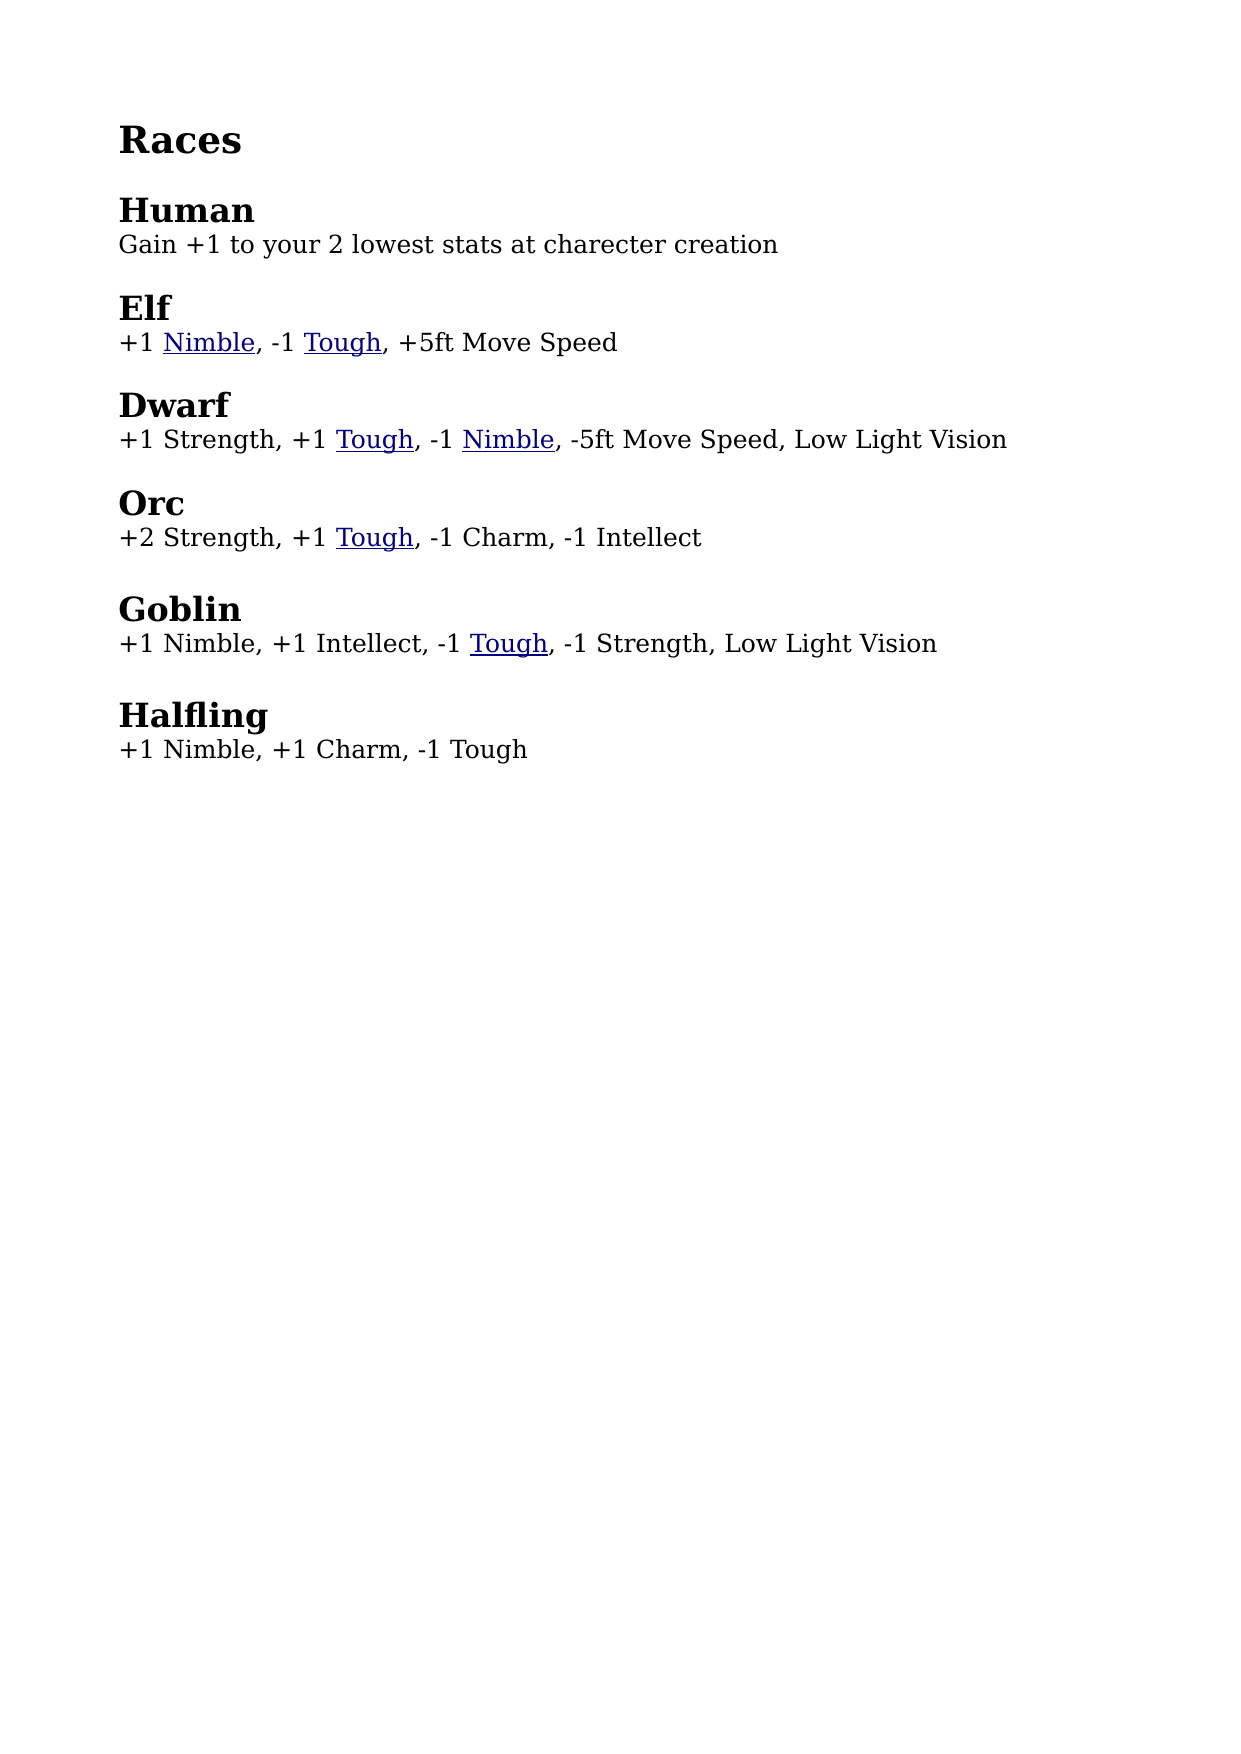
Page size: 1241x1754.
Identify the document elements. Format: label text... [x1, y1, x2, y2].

text +2 Strength, +1 Tough, -1 Charm, -1 Intellect [118, 523, 1122, 552]
text Gain +1 to your 2 lowest stats at charecter creation [118, 231, 1122, 260]
text +1 Nimble, +1 Charm, -1 Tough [118, 736, 1122, 765]
subtitle Goblin [118, 590, 1122, 629]
subtitle Dwarf [118, 386, 1122, 426]
subtitle Races [118, 118, 1122, 162]
text +1 Strength, +1 Tough, -1 Nimble, -5ft Move Speed, Low Light Vision [118, 426, 1122, 455]
text +1 Nimble, -1 Tough, +5ft Move Speed [118, 328, 1122, 357]
subtitle Human [118, 191, 1122, 231]
subtitle Elf [118, 289, 1122, 328]
text +1 Nimble, +1 Intellect, -1 Tough, -1 Strength, Low Light Vision [118, 629, 1122, 658]
subtitle Halfling [118, 696, 1122, 736]
subtitle Orc [118, 484, 1122, 523]
